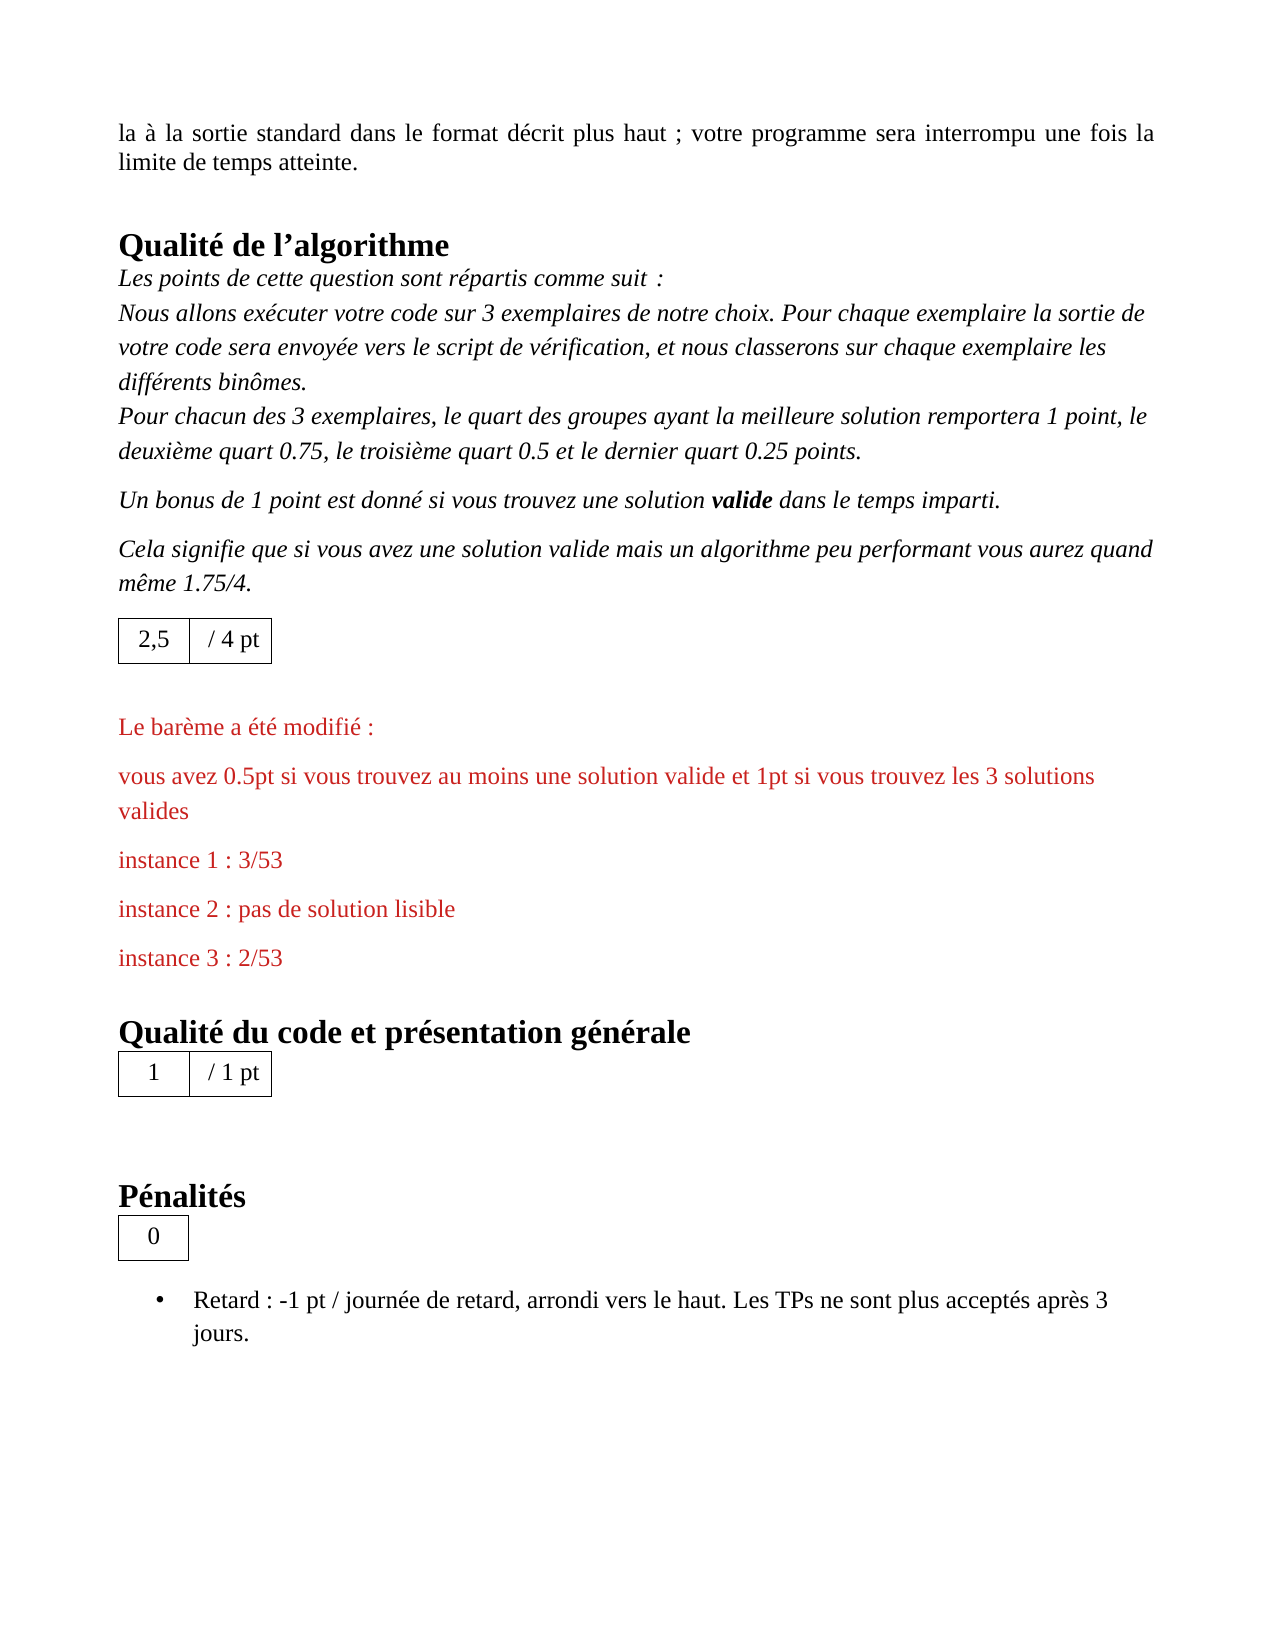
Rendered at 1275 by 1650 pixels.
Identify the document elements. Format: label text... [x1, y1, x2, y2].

text instance 3 : 2/53 [118, 943, 1157, 972]
table_header / 1 pt [190, 1052, 271, 1096]
text instance 2 : pas de solution lisible [118, 894, 1157, 923]
text Un bonus de 1 point est donné si vous trouvez une solution valide dans le temps imparti. [118, 485, 1157, 514]
table_header 2,5 [119, 619, 189, 663]
subtitle Qualité du code et présentation générale [118, 1013, 1157, 1051]
subtitle Pénalités [118, 1177, 1157, 1215]
text la à la sortie standard dans le format décrit plus haut ; votre programme sera interrompu une fois la limite de temps atteinte. [118, 118, 1157, 176]
table_header 0 [119, 1216, 188, 1260]
text Le barème a été modifié : [118, 712, 1157, 741]
list Retard : -1 pt / journée de retard, arrondi vers le haut. Les TPs ne sont plus acceptés après 3 jours. [156, 1286, 1157, 1347]
text Cela signifie que si vous avez une solution valide mais un algorithme peu performant vous aurez quand même 1.75/4. [118, 534, 1157, 597]
text vous avez 0.5pt si vous trouvez au moins une solution valide et 1pt si vous trouvez les 3 solutions valides [118, 761, 1157, 824]
subtitle Qualité de l’algorithme [118, 225, 1157, 263]
text Les points de cette question sont répartis comme suit : Nous allons exécuter votre code sur 3 exemplaires de notre choix. Pour chaque exemplaire la sortie de votre code sera envoyée vers le script de vérification, et nous classerons sur chaque exemplaire les différents binômes. Pour chacun des 3 exemplaires, le quart des groupes ayant la meilleure solution remportera 1 point, le deuxième quart 0.75, le troisième quart 0.5 et le dernier quart 0.25 points. [118, 263, 1157, 465]
table_header / 4 pt [190, 619, 271, 663]
text instance 1 : 3/53 [118, 845, 1157, 873]
table_header 1 [119, 1052, 189, 1096]
